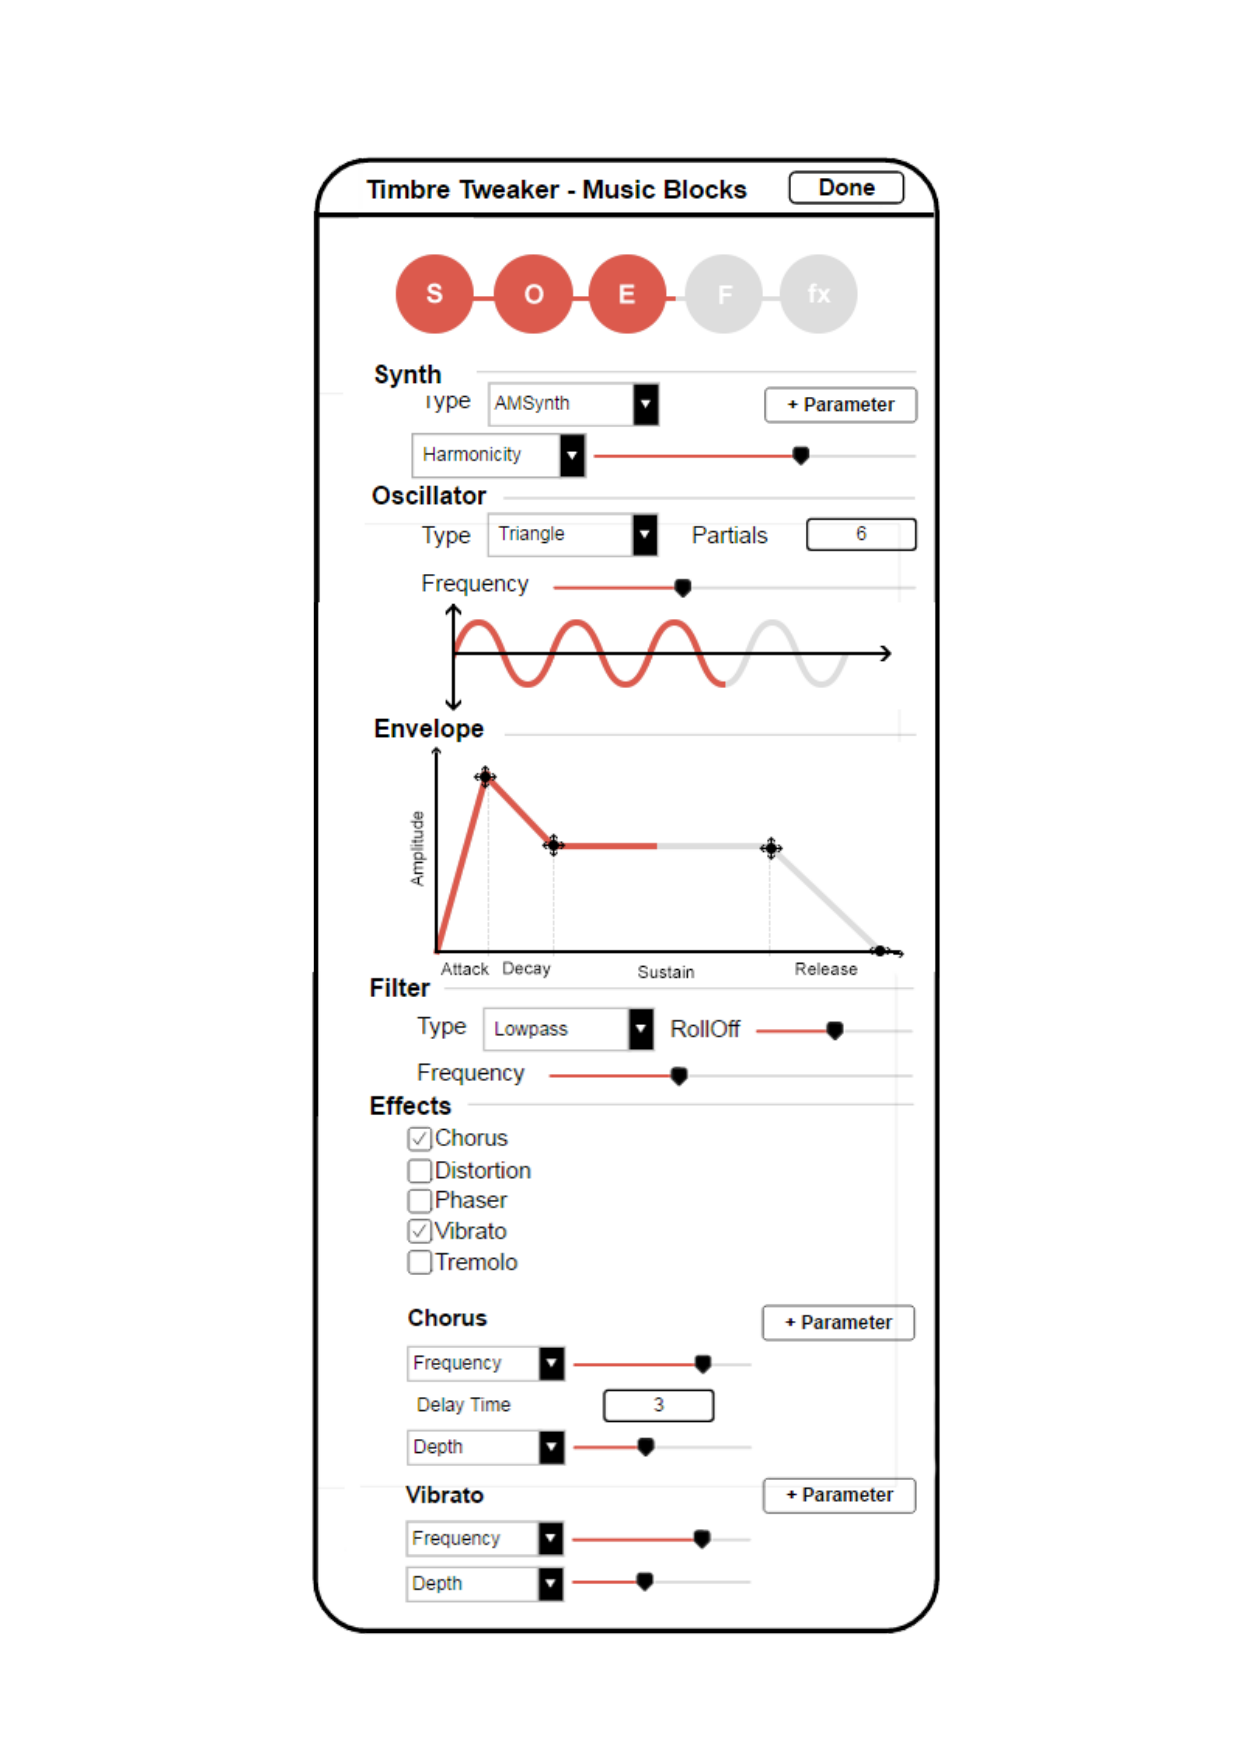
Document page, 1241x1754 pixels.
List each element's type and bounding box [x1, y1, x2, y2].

picture [247, 118, 993, 1671]
